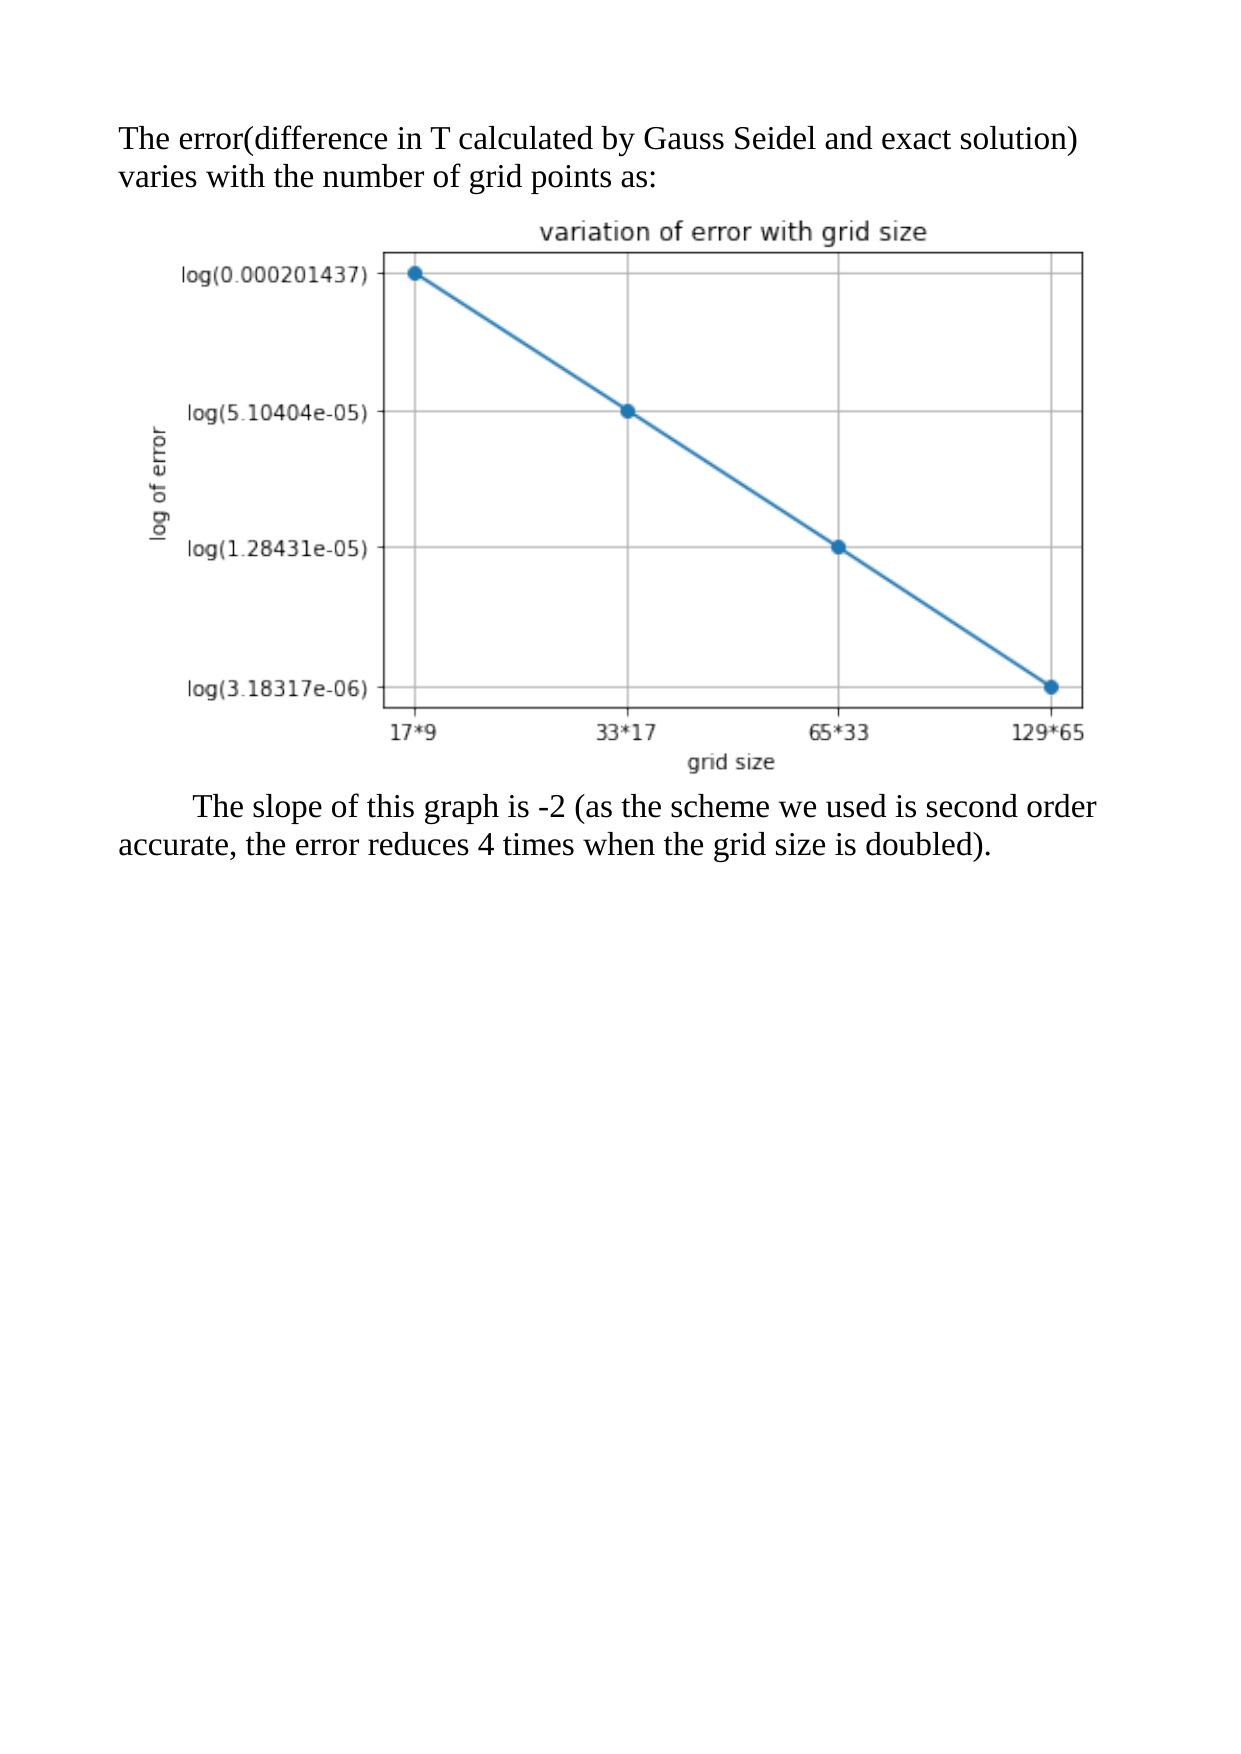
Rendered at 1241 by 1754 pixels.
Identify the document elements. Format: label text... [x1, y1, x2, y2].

picture [137, 207, 1103, 787]
text The slope of this graph is -2 (as the scheme we used is second order accurate, the error reduces 4 times when the grid size is doubled). [118, 195, 1122, 863]
text The error(difference in T calculated by Gauss Seidel and exact solution) varies with the number of grid points as: [118, 118, 1122, 195]
